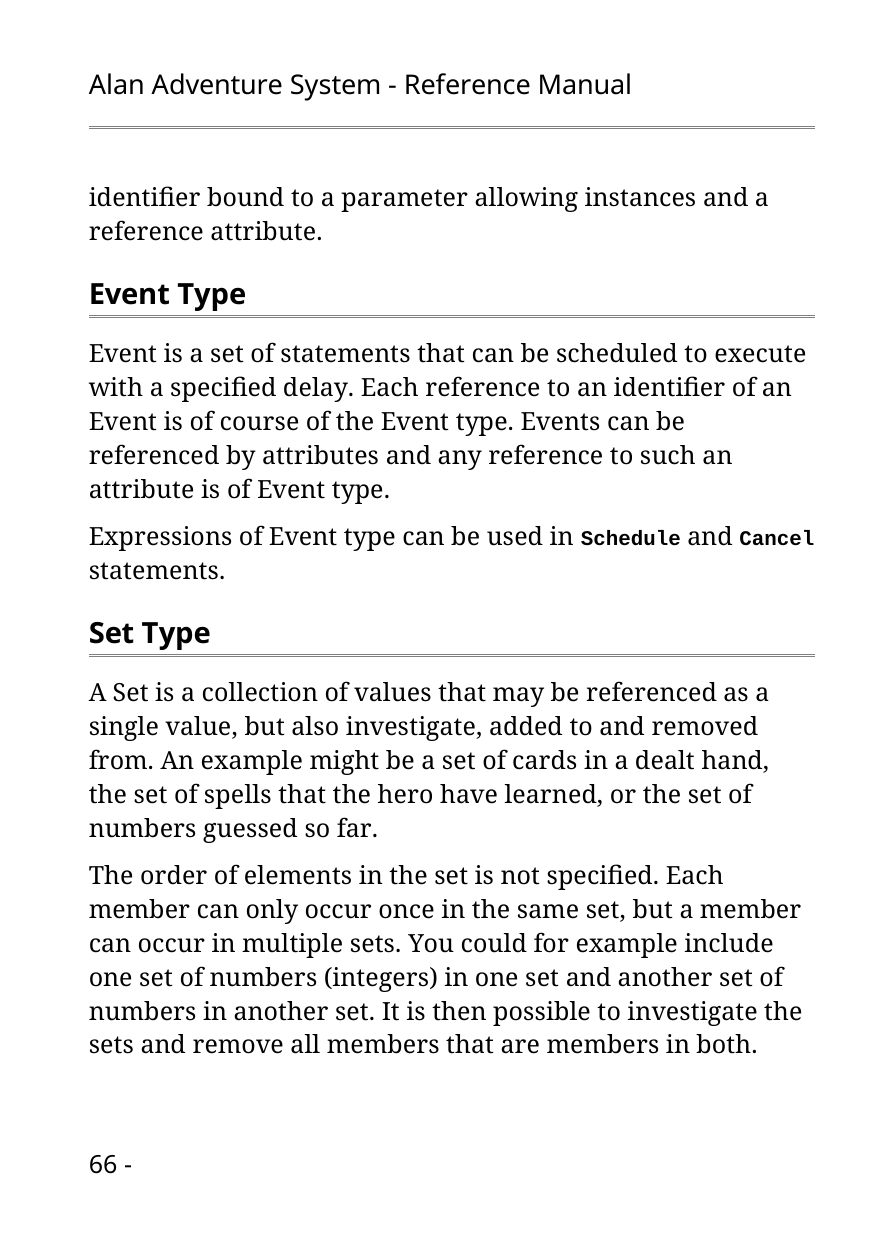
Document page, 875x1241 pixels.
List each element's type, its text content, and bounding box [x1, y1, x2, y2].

subtitle Set Type [88, 612, 815, 656]
text Event is a set of statements that can be scheduled to execute with a specified delay. Each reference to an identifier of an Event is of course of the Event type. Events can be referenced by attributes and any reference to such an attribute is of Event type. [88, 336, 815, 506]
text identifier bound to a parameter allowing instances and a reference attribute. [88, 180, 815, 248]
text The order of elements in the set is not specified. Each member can only occur once in the same set, but a member can occur in multiple sets. You could for example include one set of numbers (integers) in one set and another set of numbers in another set. It is then possible to investigate the sets and remove all members that are members in both. [88, 858, 815, 1061]
text A Set is a collection of values that may be referenced as a single value, but also investigate, added to and removed from. An example might be a set of cards in a dealt hand, the set of spells that the hero have learned, or the set of numbers guessed so far. [88, 675, 815, 845]
text Expressions of Event type can be used in Schedule and Cancel statements. [88, 519, 815, 587]
subtitle Event Type [88, 274, 815, 317]
